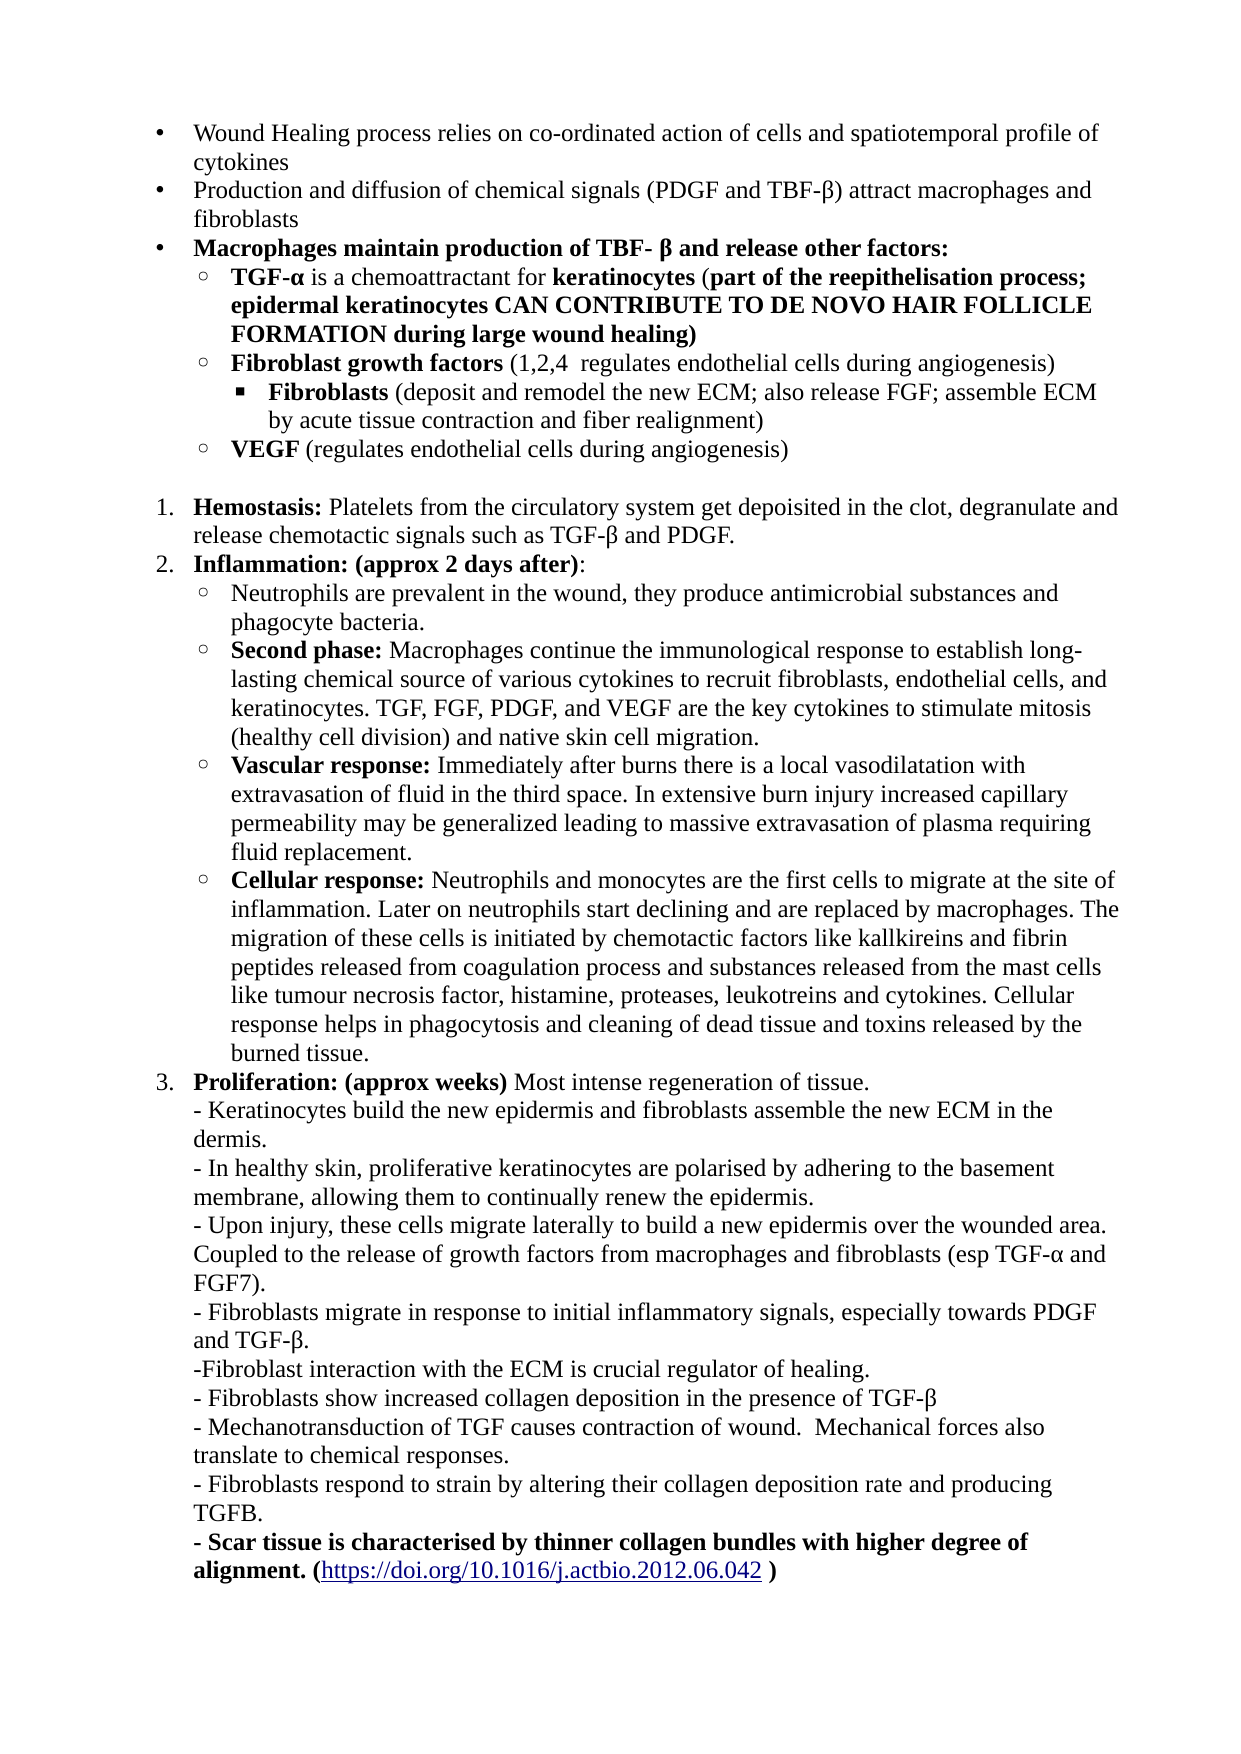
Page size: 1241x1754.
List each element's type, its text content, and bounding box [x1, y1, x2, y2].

list Macrophages maintain production of TBF- β and release other factors: [156, 233, 1122, 262]
list Production and diffusion of chemical signals (PDGF and TBF-β) attract macrophages and fibroblasts [156, 176, 1122, 233]
list Neutrophils are prevalent in the wound, they produce antimicrobial substances and phagocyte bacteria. [193, 578, 1122, 636]
list - Fibroblasts show increased collagen deposition in the presence of TGF-β [156, 1383, 1122, 1412]
list - In healthy skin, proliferative keratinocytes are polarised by adhering to the basement membrane, allowing them to continually renew the epidermis. [156, 1153, 1122, 1211]
list Wound Healing process relies on co-ordinated action of cells and spatiotemporal profile of cytokines [156, 118, 1122, 176]
list - Upon injury, these cells migrate laterally to build a new epidermis over the wounded area. Coupled to the release of growth factors from macrophages and fibroblasts (esp TGF-α and FGF7). [156, 1211, 1122, 1297]
list Cellular response: Neutrophils and monocytes are the first cells to migrate at the site of inflammation. Later on neutrophils start declining and are replaced by macrophages. The migration of these cells is initiated by chemotactic factors like kallkireins and fibrin peptides released from coagulation process and substances released from the mast cells like tumour necrosis factor, histamine, proteases, leukotreins and cytokines. Cellular response helps in phagocytosis and cleaning of dead tissue and toxins released by the burned tissue. [193, 866, 1122, 1067]
list Hemostasis: Platelets from the circulatory system get depoisited in the clot, degranulate and release chemotactic signals such as TGF-β and PDGF. [156, 492, 1122, 549]
list Inflammation: (approx 2 days after): [156, 549, 1122, 578]
list Fibroblast growth factors (1,2,4 regulates endothelial cells during angiogenesis) [193, 348, 1122, 377]
list Vascular response: Immediately after burns there is a local vasodilatation with extravasation of fluid in the third space. In extensive burn injury increased capillary permeability may be generalized leading to massive extravasation of plasma requiring fluid replacement. [193, 751, 1122, 866]
list Fibroblasts (deposit and remodel the new ECM; also release FGF; assemble ECM by acute tissue contraction and fiber realignment) [231, 377, 1122, 434]
list TGF-α is a chemoattractant for keratinocytes (part of the reepithelisation process; epidermal keratinocytes CAN CONTRIBUTE TO DE NOVO HAIR FOLLICLE FORMATION during large wound healing) [193, 262, 1122, 348]
list -Fibroblast interaction with the ECM is crucial regulator of healing. [156, 1354, 1122, 1383]
list Proliferation: (approx weeks) Most intense regeneration of tissue. [156, 1067, 1122, 1096]
list - Fibroblasts respond to strain by altering their collagen deposition rate and producing TGFB. [156, 1469, 1122, 1527]
list VEGF (regulates endothelial cells during angiogenesis) [193, 434, 1122, 463]
list - Mechanotransduction of TGF causes contraction of wound. Mechanical forces also translate to chemical responses. [156, 1412, 1122, 1469]
list - Fibroblasts migrate in response to initial inflammatory signals, especially towards PDGF and TGF-β. [156, 1297, 1122, 1354]
list - Keratinocytes build the new epidermis and fibroblasts assemble the new ECM in the dermis. [156, 1096, 1122, 1153]
list - Scar tissue is characterised by thinner collagen bundles with higher degree of alignment. (https://doi.org/10.1016/j.actbio.2012.06.042 ) [156, 1527, 1122, 1584]
list Second phase: Macrophages continue the immunological response to establish long-lasting chemical source of various cytokines to recruit fibroblasts, endothelial cells, and keratinocytes. TGF, FGF, PDGF, and VEGF are the key cytokines to stimulate mitosis (healthy cell division) and native skin cell migration. [193, 636, 1122, 751]
